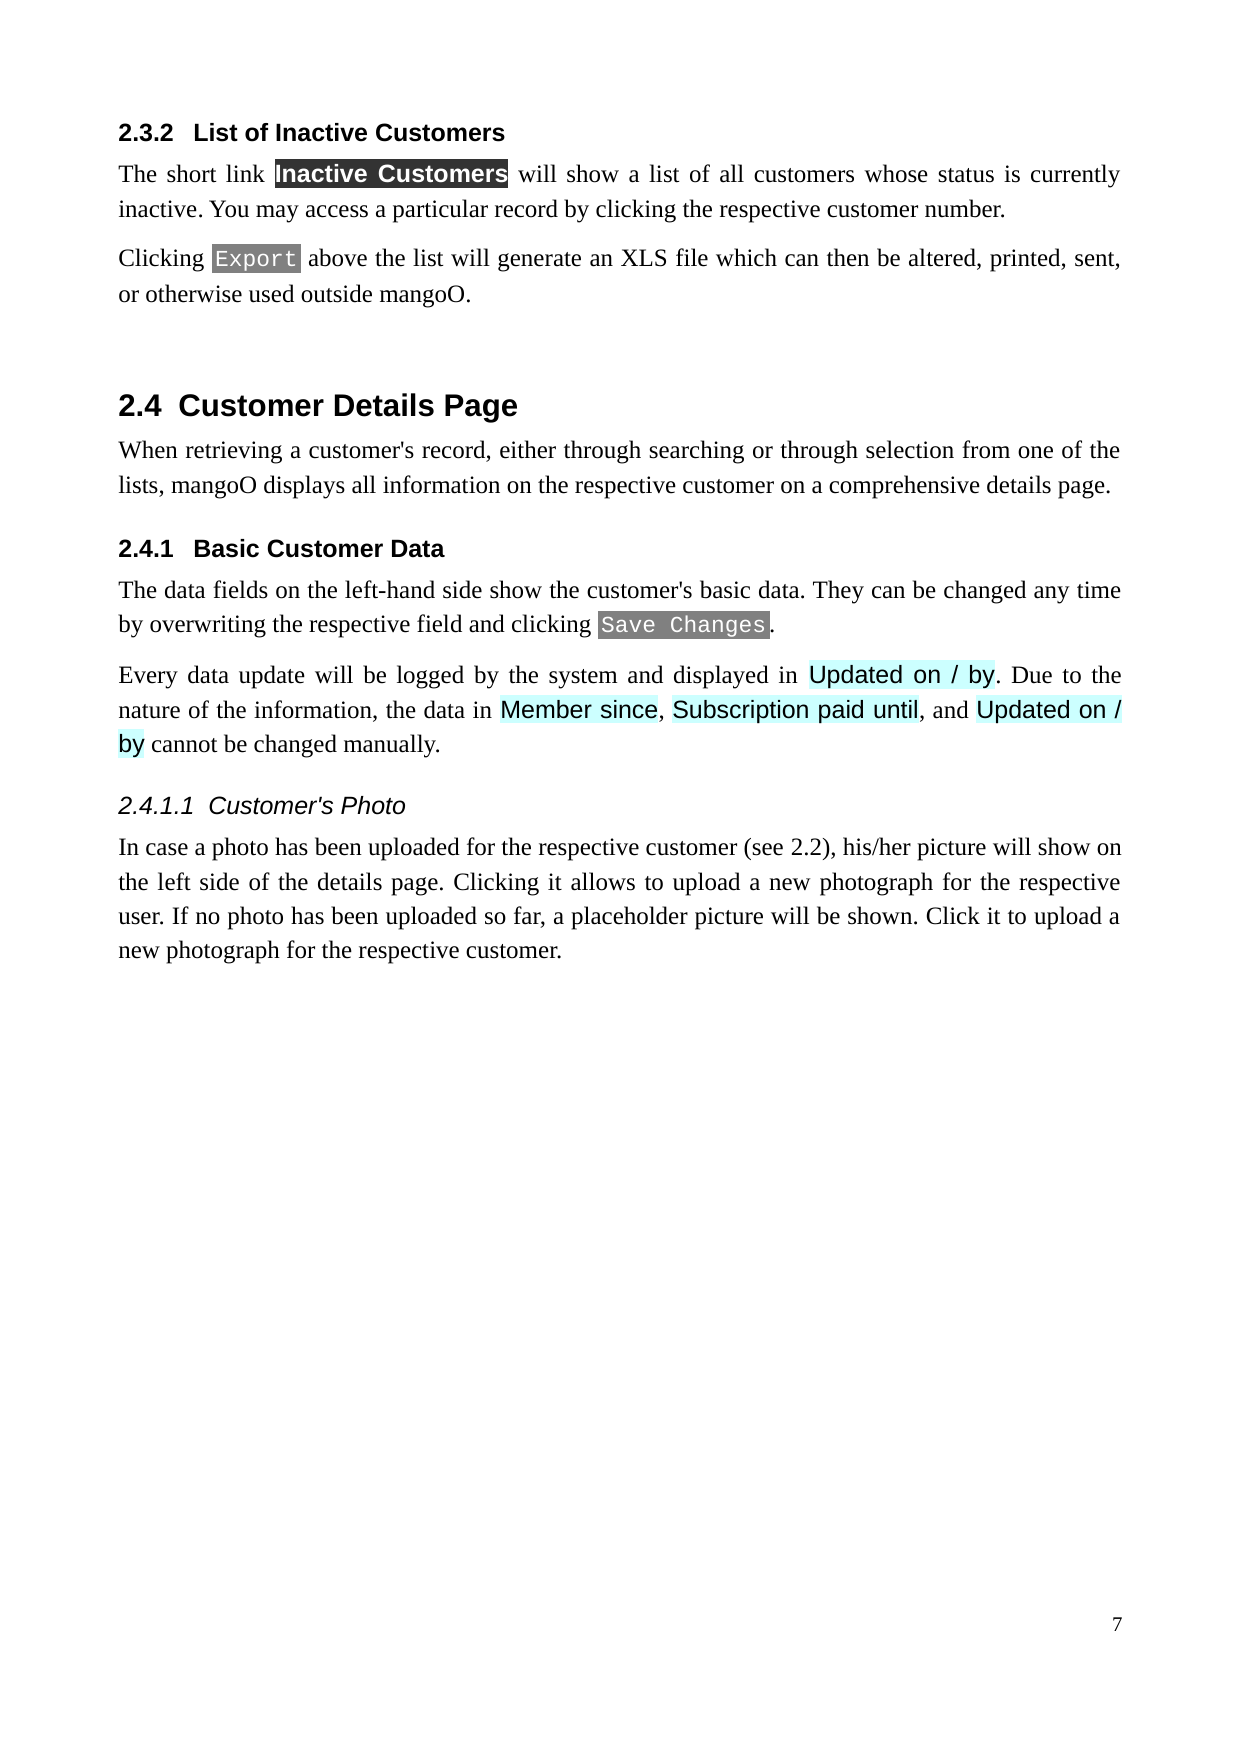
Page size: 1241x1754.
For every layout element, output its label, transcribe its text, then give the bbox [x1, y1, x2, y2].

text The data fields on the left-hand side show the customer's basic data. They can be changed any time by overwriting the respective field and clicking Save Changes. [118, 575, 1122, 639]
subtitle List of Inactive Customers [118, 118, 1122, 147]
subtitle Basic Customer Data [118, 533, 1122, 562]
text Clicking Export above the list will generate an XLS file which can then be altered, printed, sent, or otherwise used outside mangoO. [118, 243, 1122, 308]
text In case a photo has been uploaded for the respective customer (see 2.2), his/her picture will show on the left side of the details page. Clicking it allows to upload a new photograph for the respective user. If no photo has been uploaded so far, a placeholder picture will be shown. Click it to upload a new photograph for the respective customer. [118, 832, 1122, 964]
text When retrieving a customer's record, either through searching or through selection from one of the lists, mangoO displays all information on the respective customer on a comprehensive details page. [118, 435, 1122, 499]
text Every data update will be logged by the system and displayed in Updated on / by. Due to the nature of the information, the data in Member since, Subscription paid until, and Updated on / by cannot be changed manually. [118, 660, 1122, 758]
subtitle Customer's Photo [118, 791, 1122, 820]
text The short link Inactive Customers will show a list of all customers whose status is currently inactive. You may access a particular record by clicking the respective customer number. [118, 159, 1122, 223]
subtitle Customer Details Page [118, 387, 1122, 423]
